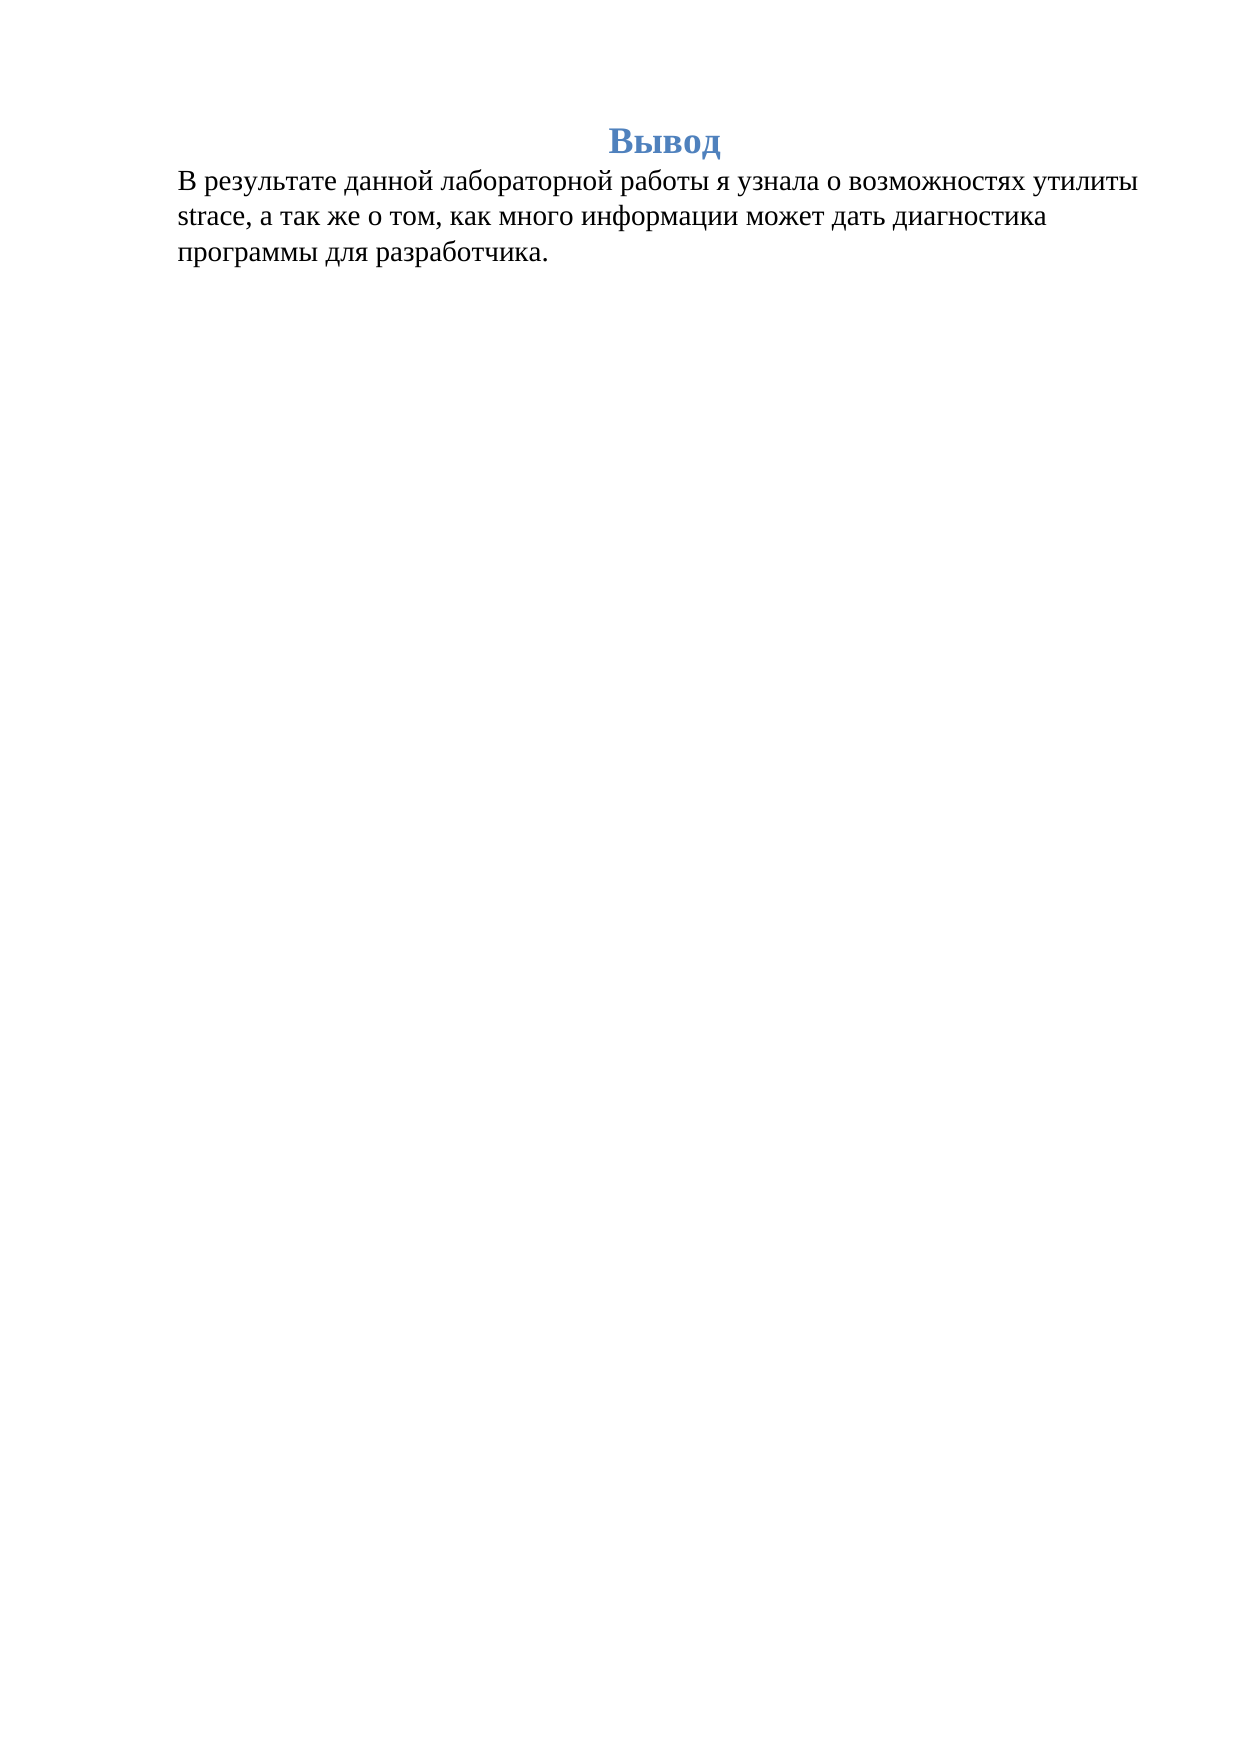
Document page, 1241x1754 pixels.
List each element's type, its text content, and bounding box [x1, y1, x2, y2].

subtitle Вывод [177, 118, 1152, 161]
text В результате данной лабораторной работы я узнала о возможностях утилиты strace, а так же о том, как много информации может дать диагностика программы для разработчика. [177, 163, 1152, 267]
